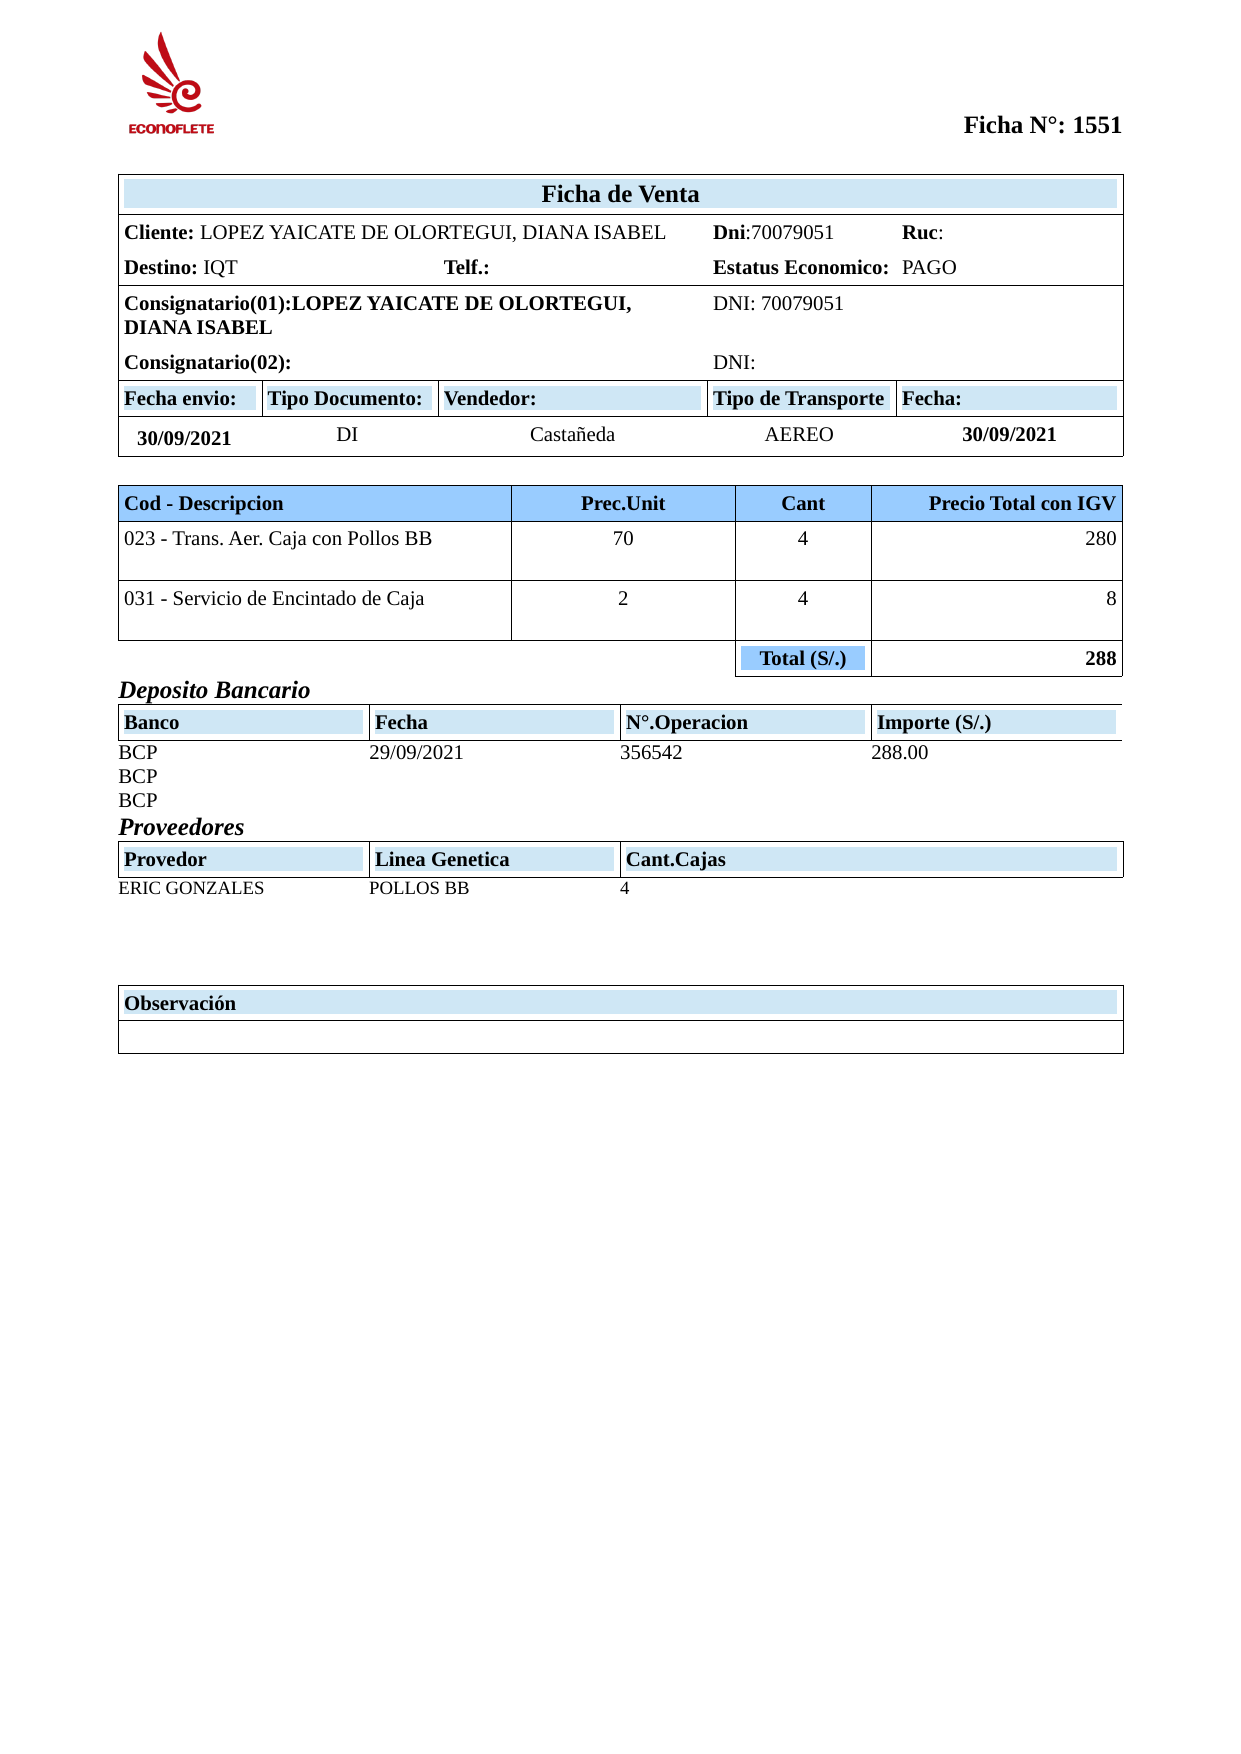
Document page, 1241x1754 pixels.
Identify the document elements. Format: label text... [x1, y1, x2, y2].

table_cell [369, 920, 620, 941]
table_header Banco [119, 705, 369, 740]
table_cell ERIC GONZALES [118, 878, 369, 898]
table_cell Estatus Economico: [707, 249, 896, 285]
table_cell 356542 [620, 741, 871, 764]
table_cell 288 [872, 641, 1122, 676]
table_cell Vendedor: [439, 381, 707, 416]
table_cell [620, 764, 871, 788]
table_cell Destino: IQT [119, 249, 438, 285]
table_cell [871, 788, 1122, 812]
table_cell 30/09/2021 [896, 417, 1123, 456]
table_header Ficha de Venta [119, 175, 1123, 214]
table_cell 023 - Trans. Aer. Caja con Pollos BB [119, 522, 511, 580]
table_cell [369, 898, 620, 920]
table_header N°.Operacion [621, 705, 871, 740]
table_cell [620, 788, 871, 812]
table_cell Dni:70079051 [707, 215, 896, 249]
table_cell 29/09/2021 [369, 741, 620, 764]
table_header Cod - Descripcion [119, 486, 511, 521]
table_cell BCP [118, 764, 369, 788]
table_header Importe (S/.) [872, 705, 1122, 740]
table_cell [118, 941, 369, 963]
table_cell [620, 963, 1123, 984]
table_cell POLLOS BB [369, 878, 620, 898]
table_cell [620, 941, 1123, 963]
table_cell 031 - Servicio de Encintado de Caja [119, 581, 511, 640]
table_cell 70 [512, 522, 735, 580]
table_cell 4 [736, 581, 871, 640]
table_cell Castañeda [438, 417, 707, 456]
table_header Cant [736, 486, 871, 521]
table_header Linea Genetica [370, 842, 620, 877]
table_header Prec.Unit [512, 486, 735, 521]
table_cell [369, 764, 620, 788]
table_cell PAGO [896, 249, 1123, 285]
table_cell [369, 788, 620, 812]
table_cell Ruc: [896, 215, 1123, 249]
table_header Fecha [370, 705, 620, 740]
table_cell 288.00 [871, 741, 1122, 764]
table_cell [511, 641, 735, 676]
table_cell AEREO [707, 417, 896, 456]
table_cell [118, 963, 369, 984]
table_cell [620, 898, 1123, 920]
text Proveedores [118, 812, 1122, 841]
table_header Provedor [119, 842, 369, 877]
table_cell DNI: [707, 345, 1123, 380]
table_cell Total (S/.) [736, 641, 871, 676]
table_cell 4 [620, 878, 1123, 898]
table_cell Fecha envio: [119, 381, 262, 416]
table_cell Tipo de Transporte [708, 381, 896, 416]
table_cell DNI: 70079051 [707, 286, 1123, 344]
table_cell Tipo Documento: [263, 381, 438, 416]
table_cell 4 [736, 522, 871, 580]
table_cell DI [262, 417, 438, 456]
table_cell 2 [512, 581, 735, 640]
table_cell Fecha: [897, 381, 1123, 416]
table_header Cant.Cajas [621, 842, 1123, 877]
table_cell Consignatario(01):LOPEZ YAICATE DE OLORTEGUI, DIANA ISABEL [119, 286, 707, 344]
text Deposito Bancario [118, 676, 1122, 704]
table_cell [119, 1021, 1123, 1053]
table_cell [369, 963, 620, 984]
picture [118, 31, 225, 134]
table_cell BCP [118, 741, 369, 764]
table_cell [118, 641, 511, 676]
table_cell 8 [872, 581, 1122, 640]
table_cell 280 [872, 522, 1122, 580]
table_cell Consignatario(02): [119, 345, 707, 380]
table_cell 30/09/2021 [119, 417, 262, 456]
table_cell Telf.: [438, 249, 707, 285]
table_cell [118, 898, 369, 920]
table_cell Cliente: LOPEZ YAICATE DE OLORTEGUI, DIANA ISABEL [119, 215, 707, 249]
table_cell [118, 920, 369, 941]
table_cell [871, 764, 1122, 788]
table_cell [369, 941, 620, 963]
table_header Observación [119, 986, 1123, 1020]
table_cell [620, 920, 1123, 941]
table_cell BCP [118, 788, 369, 812]
table_header Precio Total con IGV [872, 486, 1122, 521]
